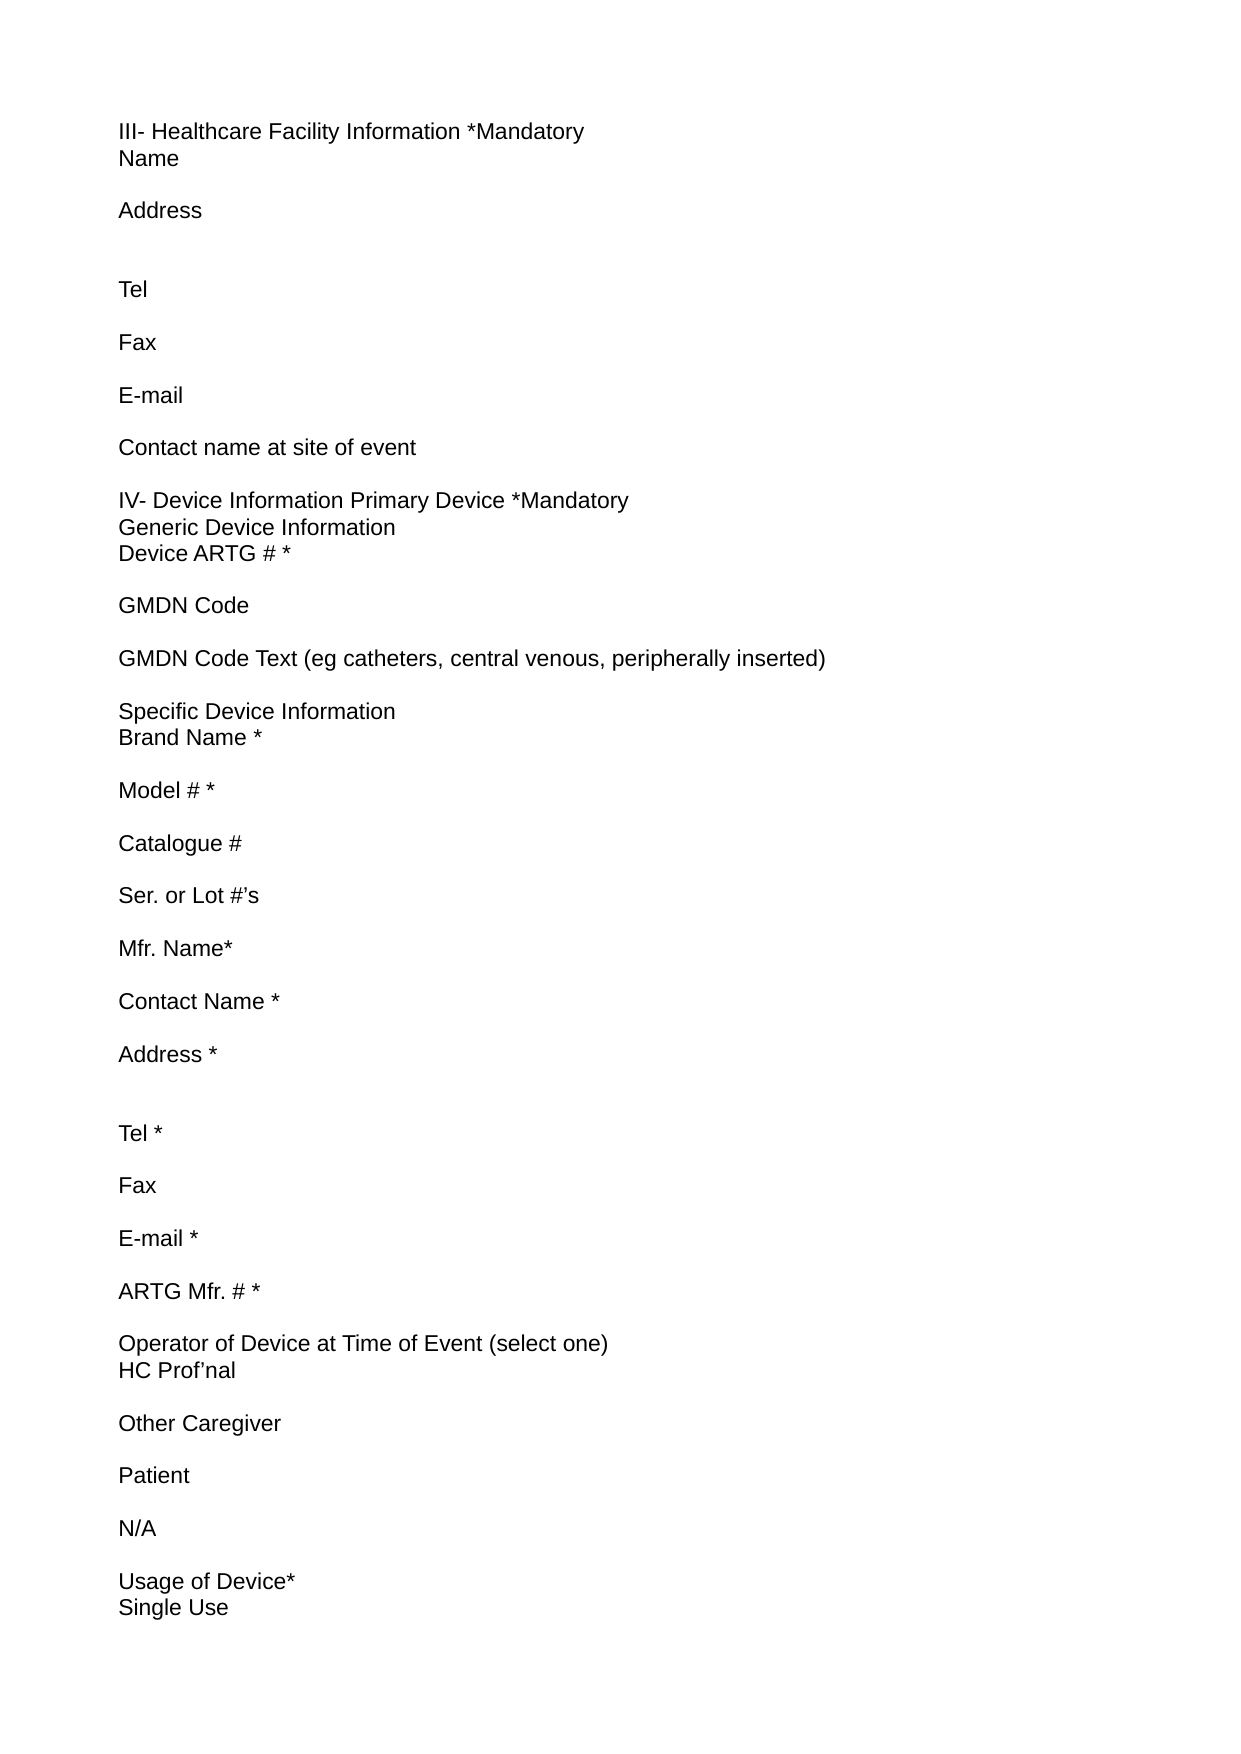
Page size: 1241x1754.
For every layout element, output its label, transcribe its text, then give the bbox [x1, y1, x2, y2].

text Specific Device Information [118, 698, 1122, 724]
text Ser. or Lot #’s [118, 882, 1122, 909]
text Address * [118, 1041, 1122, 1067]
text Tel * [118, 1119, 1122, 1146]
text Model # * [118, 777, 1122, 803]
text GMDN Code Text (eg catheters, central venous, peripherally inserted) [118, 645, 1122, 672]
text Name [118, 144, 1122, 171]
text E-mail [118, 382, 1122, 408]
text Address [118, 197, 1122, 223]
text Generic Device Information [118, 513, 1122, 540]
text GMDN Code [118, 592, 1122, 619]
text III- Healthcare Facility Information *Mandatory [118, 118, 1122, 144]
text Brand Name * [118, 724, 1122, 751]
text Catalogue # [118, 830, 1122, 856]
text Device ARTG # * [118, 540, 1122, 566]
text Usage of Device* [118, 1568, 1122, 1594]
text HC Prof’nal [118, 1357, 1122, 1383]
text ARTG Mfr. # * [118, 1278, 1122, 1304]
text Patient [118, 1462, 1122, 1488]
text Operator of Device at Time of Event (select one) [118, 1330, 1122, 1357]
text Single Use [118, 1594, 1122, 1620]
text Fax [118, 329, 1122, 355]
text Fax [118, 1172, 1122, 1199]
text E-mail * [118, 1225, 1122, 1251]
text Contact Name * [118, 988, 1122, 1014]
text Contact name at site of event [118, 434, 1122, 461]
text Mfr. Name* [118, 935, 1122, 961]
text Other Caregiver [118, 1409, 1122, 1436]
text N/A [118, 1515, 1122, 1541]
text IV- Device Information Primary Device *Mandatory [118, 487, 1122, 513]
text Tel [118, 276, 1122, 303]
